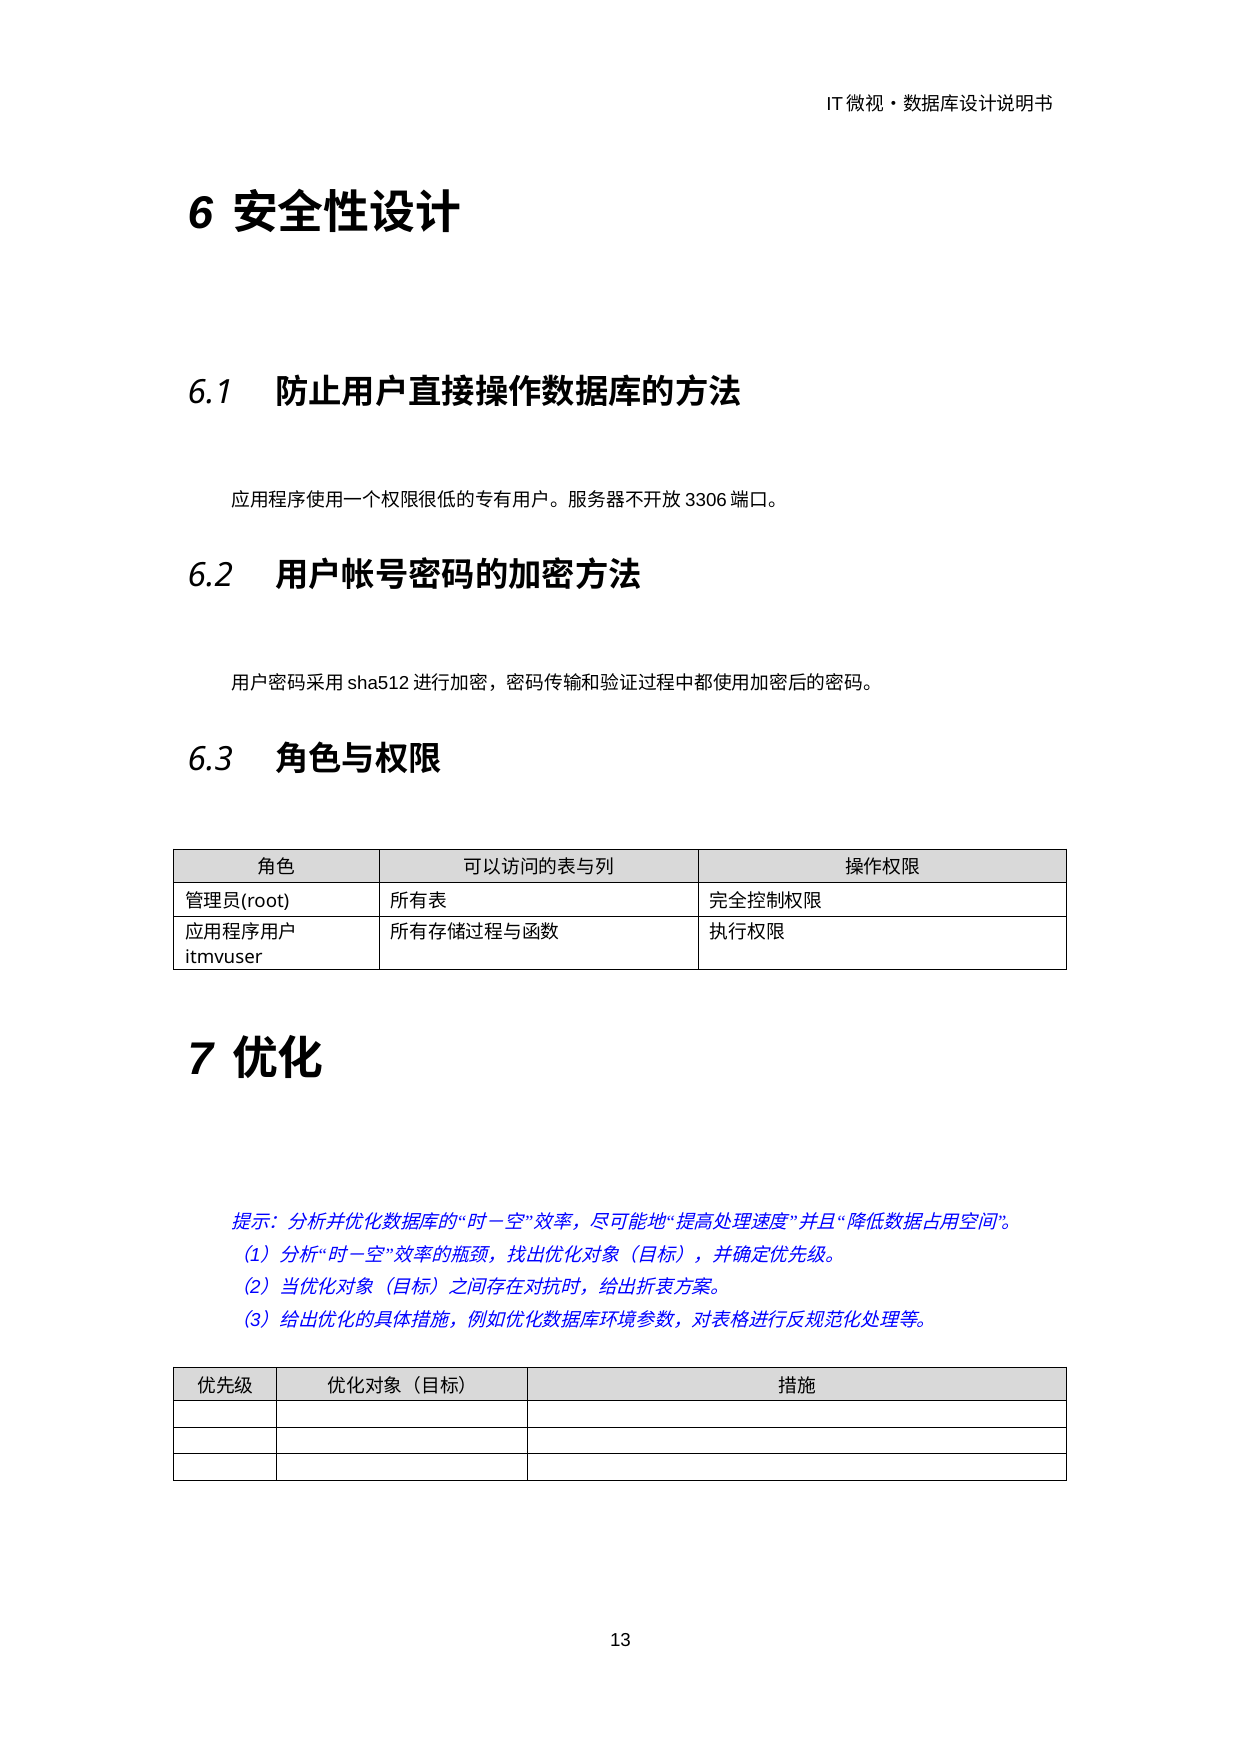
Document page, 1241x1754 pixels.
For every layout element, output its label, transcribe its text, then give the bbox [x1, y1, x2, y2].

table_cell [277, 1401, 527, 1427]
table_cell 所有表 [380, 883, 698, 916]
table_cell [174, 1428, 276, 1453]
table_header 优先级 [174, 1368, 276, 1400]
table_header 角色 [174, 850, 379, 882]
table_cell [528, 1401, 1066, 1427]
table_cell 执行权限 [699, 917, 1066, 969]
text 用户密码采用sha512进行加密，密码传输和验证过程中都使用加密后的密码。 [187, 665, 1053, 698]
subtitle 安全性设计 [187, 159, 1053, 257]
text （3）给出优化的具体措施，例如优化数据库环境参数，对表格进行反规范化处理等。 [187, 1302, 1053, 1334]
text 提示：分析并优化数据库的“时－空”效率，尽可能地“提高处理速度”并且“降低数据占用空间”。 [187, 1204, 1053, 1237]
subtitle 防止用户直接操作数据库的方法 [187, 358, 1053, 423]
table_cell 管理员(root) [174, 883, 379, 916]
table_cell [174, 1454, 276, 1480]
table_cell 应用程序用户itmvuser [174, 917, 379, 969]
table_header 措施 [528, 1368, 1066, 1400]
table_cell [277, 1454, 527, 1480]
table_cell 完全控制权限 [699, 883, 1066, 916]
table_cell [528, 1428, 1066, 1453]
table_cell 所有存储过程与函数 [380, 917, 698, 969]
subtitle 用户帐号密码的加密方法 [187, 541, 1053, 606]
table_header 可以访问的表与列 [380, 850, 698, 882]
table_cell [174, 1401, 276, 1427]
table_header 操作权限 [699, 850, 1066, 882]
text （2）当优化对象（目标）之间存在对抗时，给出折衷方案。 [187, 1269, 1053, 1302]
table_cell [528, 1454, 1066, 1480]
subtitle 优化 [187, 1006, 1053, 1103]
text （1）分析“时－空”效率的瓶颈，找出优化对象（目标），并确定优先级。 [187, 1237, 1053, 1269]
text 应用程序使用一个权限很低的专有用户。服务器不开放3306端口。 [187, 482, 1053, 514]
table_header 优化对象（目标） [277, 1368, 527, 1400]
table_cell [277, 1428, 527, 1453]
subtitle 角色与权限 [187, 725, 1053, 790]
